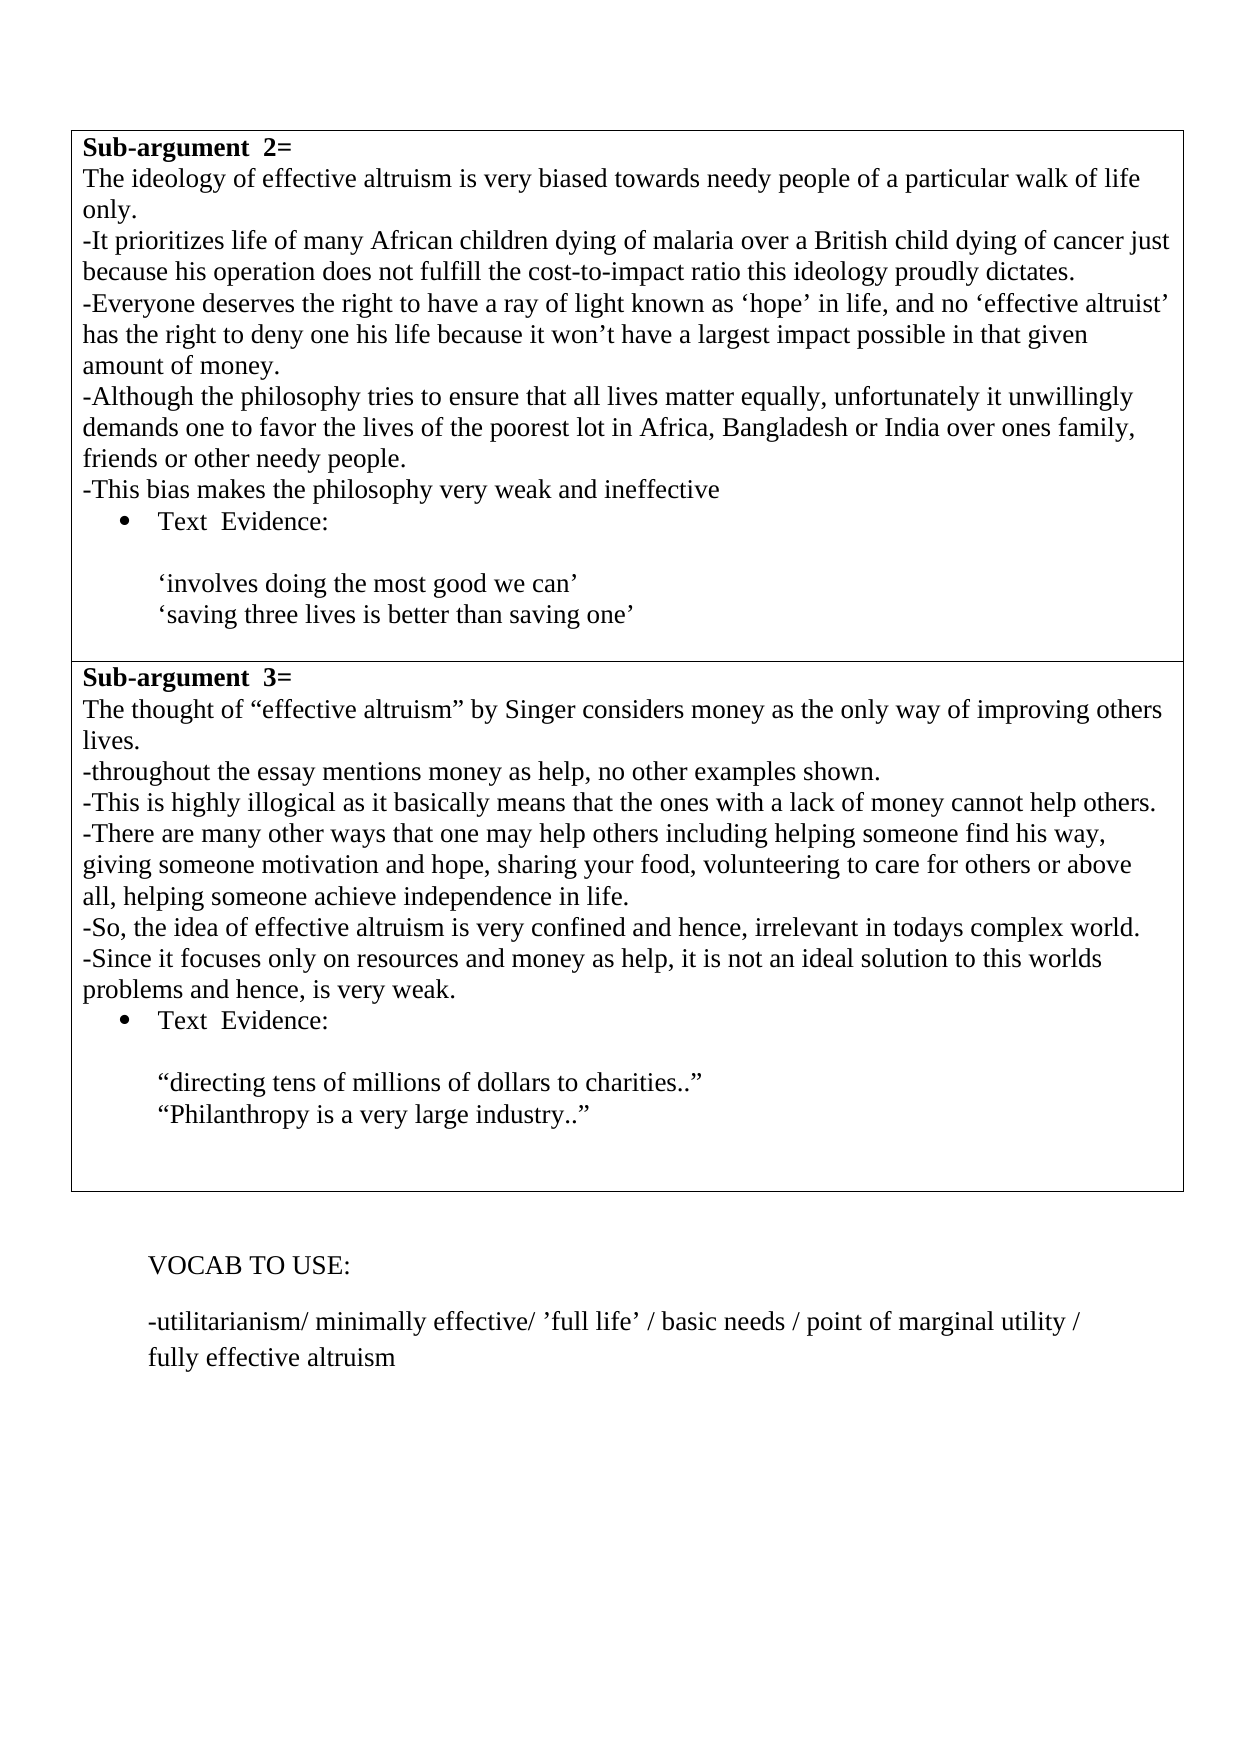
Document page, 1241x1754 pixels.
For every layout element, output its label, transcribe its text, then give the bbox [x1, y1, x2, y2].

text -utilitarianism/ minimally effective/ ’full life’ / basic needs / point of marginal utility / fully effective altruism [148, 1305, 1092, 1372]
text VOCAB TO USE: [148, 1249, 1092, 1280]
table_cell Sub-argument 2= The ideology of effective altruism is very biased towards needy people of a particular walk of life only. -It prioritizes life of many African children dying of malaria over a British child dying of cancer just because his operation does not fulfill the cost-to-impact ratio this ideology proudly dictates. -Everyone deserves the right to have a ray of light known as ‘hope’ in life, and no ‘effective altruist’ has the right to deny one his life because it won’t have a largest impact possible in that given amount of money. -Although the philosophy tries to ensure that all lives matter equally, unfortunately it unwillingly demands one to favor the lives of the poorest lot in Africa, Bangladesh or India over ones family, friends or other needy people. -This bias makes the philosophy very weak and ineffective Text Evidence: ‘involves doing the most good we can’ ‘saving three lives is better than saving one’ [72, 131, 1183, 661]
table_cell Sub-argument 3= The thought of “effective altruism” by Singer considers money as the only way of improving others lives. -throughout the essay mentions money as help, no other examples shown. -This is highly illogical as it basically means that the ones with a lack of money cannot help others. -There are many other ways that one may help others including helping someone find his way, giving someone motivation and hope, sharing your food, volunteering to care for others or above all, helping someone achieve independence in life. -So, the idea of effective altruism is very confined and hence, irrelevant in todays complex world. -Since it focuses only on resources and money as help, it is not an ideal solution to this worlds problems and hence, is very weak. Text Evidence: “directing tens of millions of dollars to charities..” “Philanthropy is a very large industry..” [72, 662, 1183, 1191]
